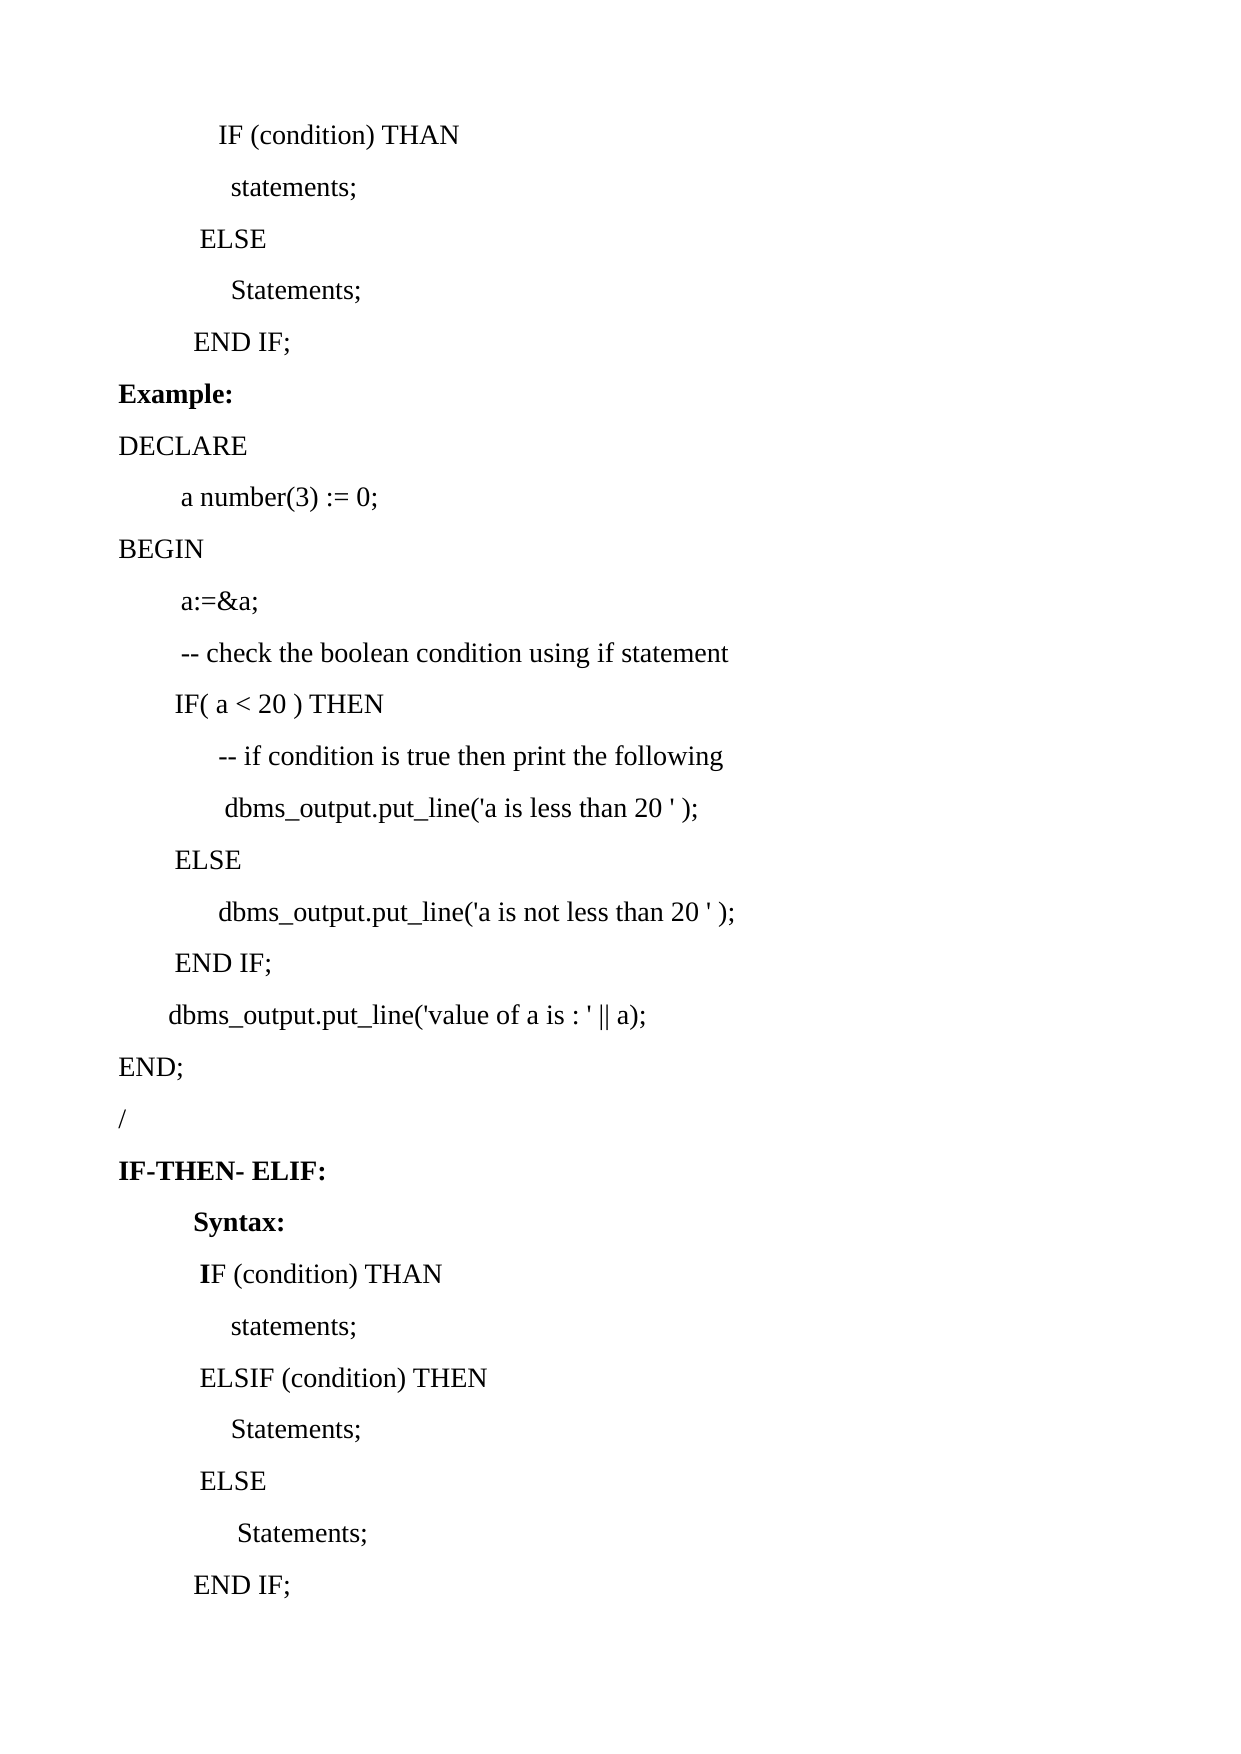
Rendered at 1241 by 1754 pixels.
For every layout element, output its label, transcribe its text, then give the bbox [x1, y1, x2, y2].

text statements; [118, 1309, 1122, 1341]
text END IF; [118, 946, 1122, 979]
text IF-THEN- ELIF: [118, 1153, 1122, 1186]
text -- check the boolean condition using if statement [118, 636, 1122, 668]
text DECLARE [118, 429, 1122, 461]
text Example: [118, 377, 1122, 409]
text / [118, 1102, 1122, 1134]
text -- if condition is true then print the following [118, 739, 1122, 772]
text BEGIN [118, 532, 1122, 565]
text statements; [118, 170, 1122, 202]
text Statements; [118, 1412, 1122, 1445]
text Statements; [118, 273, 1122, 306]
text IF (condition) THAN [118, 118, 1122, 151]
text ELSE [118, 843, 1122, 875]
text a number(3) := 0; [118, 481, 1122, 513]
text Statements; [118, 1516, 1122, 1548]
text IF( a < 20 ) THEN [118, 688, 1122, 720]
text dbms_output.put_line('a is less than 20 ' ); [118, 791, 1122, 823]
text ELSE [118, 1464, 1122, 1497]
text dbms_output.put_line('a is not less than 20 ' ); [118, 895, 1122, 927]
text IF (condition) THAN [118, 1257, 1122, 1289]
text END IF; [118, 1568, 1122, 1600]
text a:=&a; [118, 584, 1122, 616]
text Syntax: [118, 1205, 1122, 1238]
text END; [118, 1050, 1122, 1082]
text dbms_output.put_line('value of a is : ' || a); [118, 998, 1122, 1031]
text END IF; [118, 325, 1122, 358]
text ELSIF (condition) THEN [118, 1361, 1122, 1393]
text ELSE [118, 222, 1122, 254]
